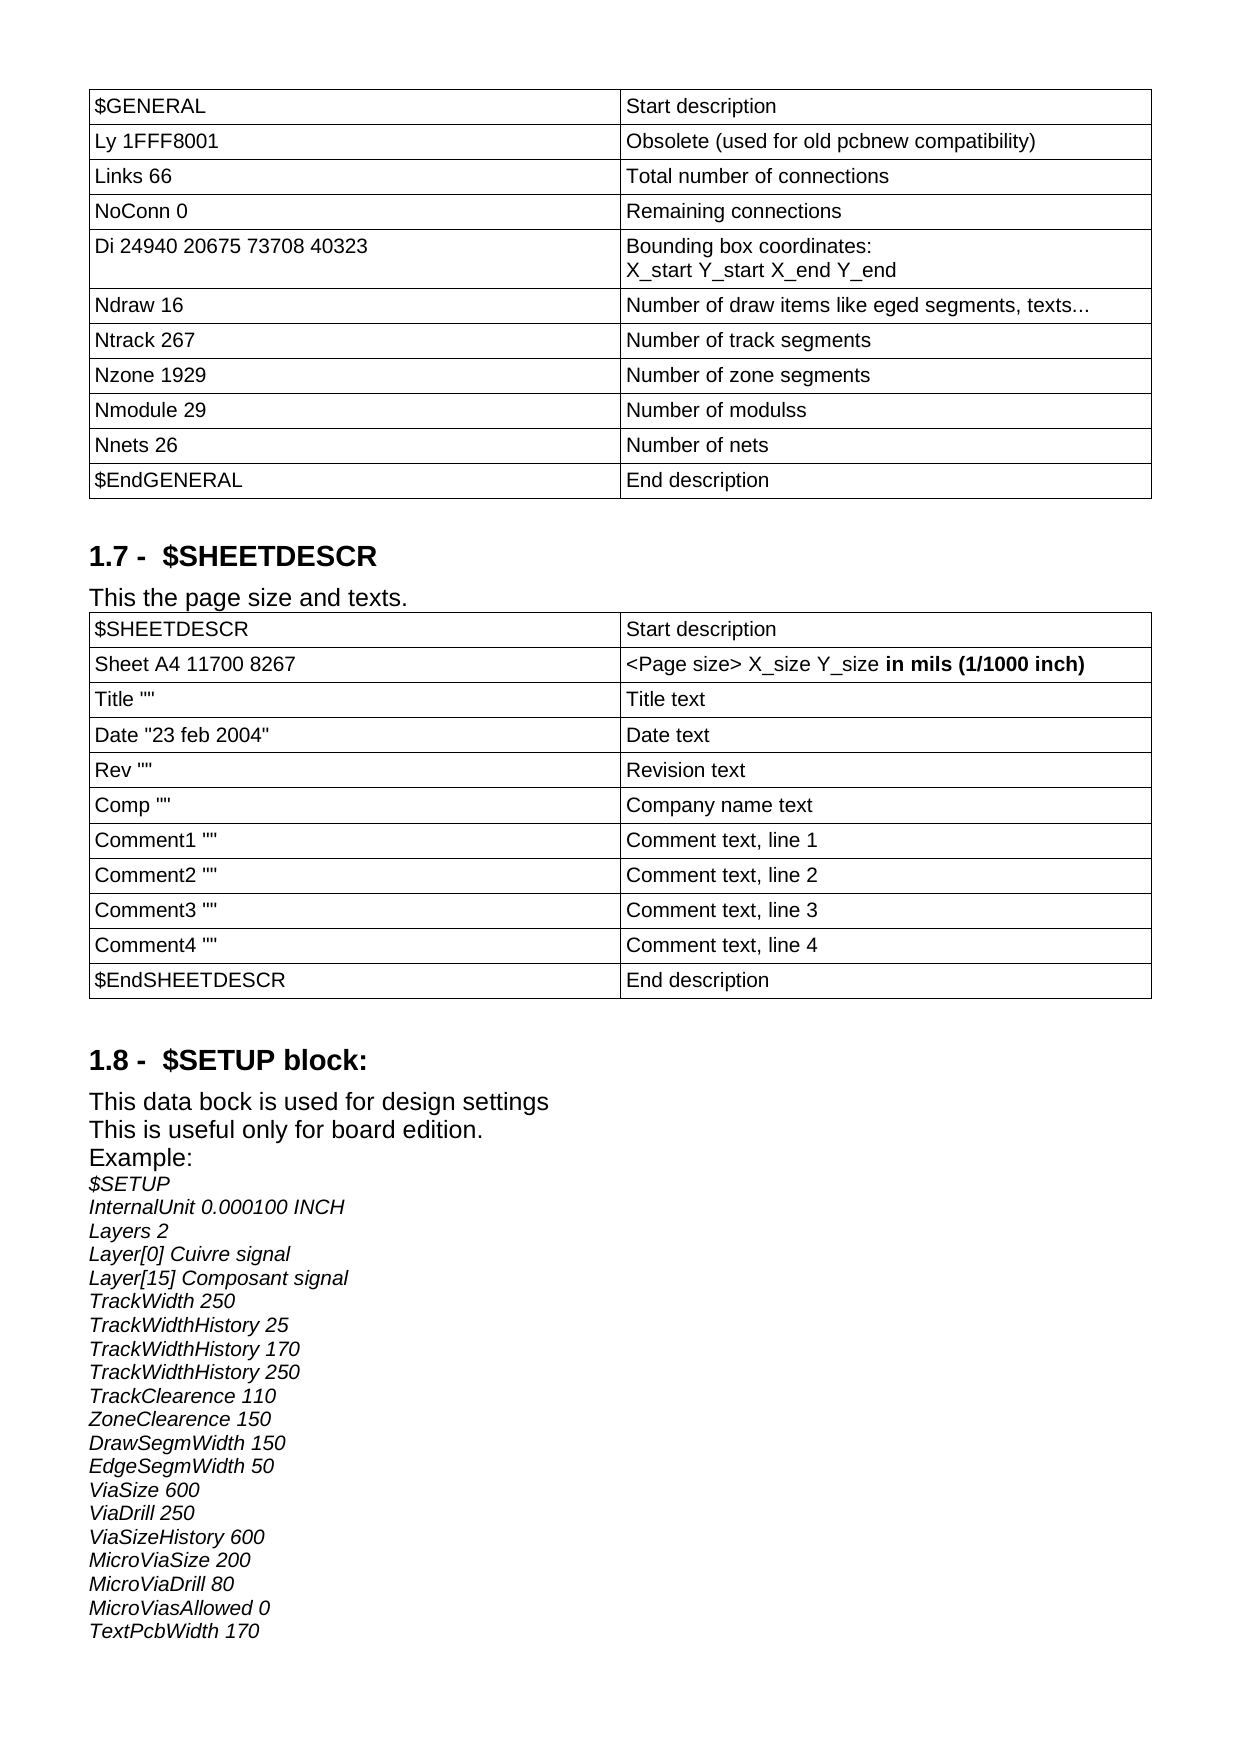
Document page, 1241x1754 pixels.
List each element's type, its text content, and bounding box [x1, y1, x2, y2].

text ZoneClearence 150 [88, 1408, 1152, 1431]
table_cell Obsolete (used for old pcbnew compatibility) [621, 125, 1151, 159]
text Layers 2 [88, 1219, 1152, 1243]
text This is useful only for board edition. [88, 1116, 1152, 1144]
text ViaDrill 250 [88, 1502, 1152, 1525]
table_cell Number of modulss [621, 394, 1151, 428]
text EdgeSegmWidth 50 [88, 1455, 1152, 1478]
subtitle $SHEETDESCR [88, 539, 1152, 572]
table_cell Rev "" [90, 753, 620, 787]
table_cell Number of draw items like eged segments, texts... [621, 289, 1151, 323]
text TrackWidthHistory 170 [88, 1337, 1152, 1361]
table_cell Number of track segments [621, 324, 1151, 358]
text Layer[15] Composant signal [88, 1266, 1152, 1290]
table_header $SHEETDESCR [90, 613, 620, 647]
table_cell Comment1 "" [90, 824, 620, 858]
table_cell Di 24940 20675 73708 40323 [90, 230, 620, 288]
text TrackWidthHistory 25 [88, 1313, 1152, 1337]
table_cell Company name text [621, 788, 1151, 823]
text This data bock is used for design settings [88, 1088, 1152, 1116]
table_cell Number of zone segments [621, 359, 1151, 393]
table_cell Ndraw 16 [90, 289, 620, 323]
text TrackClearence 110 [88, 1384, 1152, 1408]
table_cell Title "" [90, 683, 620, 717]
table_cell Comment2 "" [90, 859, 620, 893]
table_cell NoConn 0 [90, 195, 620, 229]
text TextPcbWidth 170 [88, 1619, 1152, 1643]
table_cell Comment4 "" [90, 929, 620, 963]
text Example: [88, 1144, 1152, 1172]
text ViaSizeHistory 600 [88, 1525, 1152, 1549]
table_cell End description [621, 464, 1151, 498]
table_header $GENERAL [90, 90, 620, 124]
table_cell Comp "" [90, 788, 620, 823]
text DrawSegmWidth 150 [88, 1431, 1152, 1455]
text MicroViaSize 200 [88, 1549, 1152, 1572]
table_cell Comment text, line 3 [621, 894, 1151, 928]
table_cell Date text [621, 718, 1151, 752]
text Layer[0] Cuivre signal [88, 1243, 1152, 1266]
table_cell Sheet A4 11700 8267 [90, 648, 620, 682]
table_cell Comment3 "" [90, 894, 620, 928]
table_cell Nmodule 29 [90, 394, 620, 428]
table_cell Bounding box coordinates: X_start Y_start X_end Y_end [621, 230, 1151, 288]
text TrackWidth 250 [88, 1290, 1152, 1313]
table_cell Nnets 26 [90, 429, 620, 463]
table_cell Number of nets [621, 429, 1151, 463]
table_cell Links 66 [90, 160, 620, 194]
table_cell <Page size> X_size Y_size in mils (1/1000 inch) [621, 648, 1151, 682]
text ViaSize 600 [88, 1478, 1152, 1502]
table_cell Comment text, line 2 [621, 859, 1151, 893]
table_cell Revision text [621, 753, 1151, 787]
table_cell Title text [621, 683, 1151, 717]
table_cell End description [621, 964, 1151, 998]
table_cell Remaining connections [621, 195, 1151, 229]
table_cell Total number of connections [621, 160, 1151, 194]
table_cell Ntrack 267 [90, 324, 620, 358]
table_cell Ly 1FFF8001 [90, 125, 620, 159]
table_cell $EndSHEETDESCR [90, 964, 620, 998]
table_header Start description [621, 613, 1151, 647]
text MicroViaDrill 80 [88, 1572, 1152, 1596]
text This the page size and texts. [88, 584, 1152, 612]
table_header Start description [621, 90, 1151, 124]
table_cell Date "23 feb 2004" [90, 718, 620, 752]
table_cell Nzone 1929 [90, 359, 620, 393]
text $SETUP [88, 1172, 1152, 1196]
text InternalUnit 0.000100 INCH [88, 1196, 1152, 1219]
subtitle $SETUP block: [88, 1044, 1152, 1076]
table_cell Comment text, line 4 [621, 929, 1151, 963]
table_cell Comment text, line 1 [621, 824, 1151, 858]
text TrackWidthHistory 250 [88, 1361, 1152, 1384]
text MicroViasAllowed 0 [88, 1596, 1152, 1619]
table_cell $EndGENERAL [90, 464, 620, 498]
